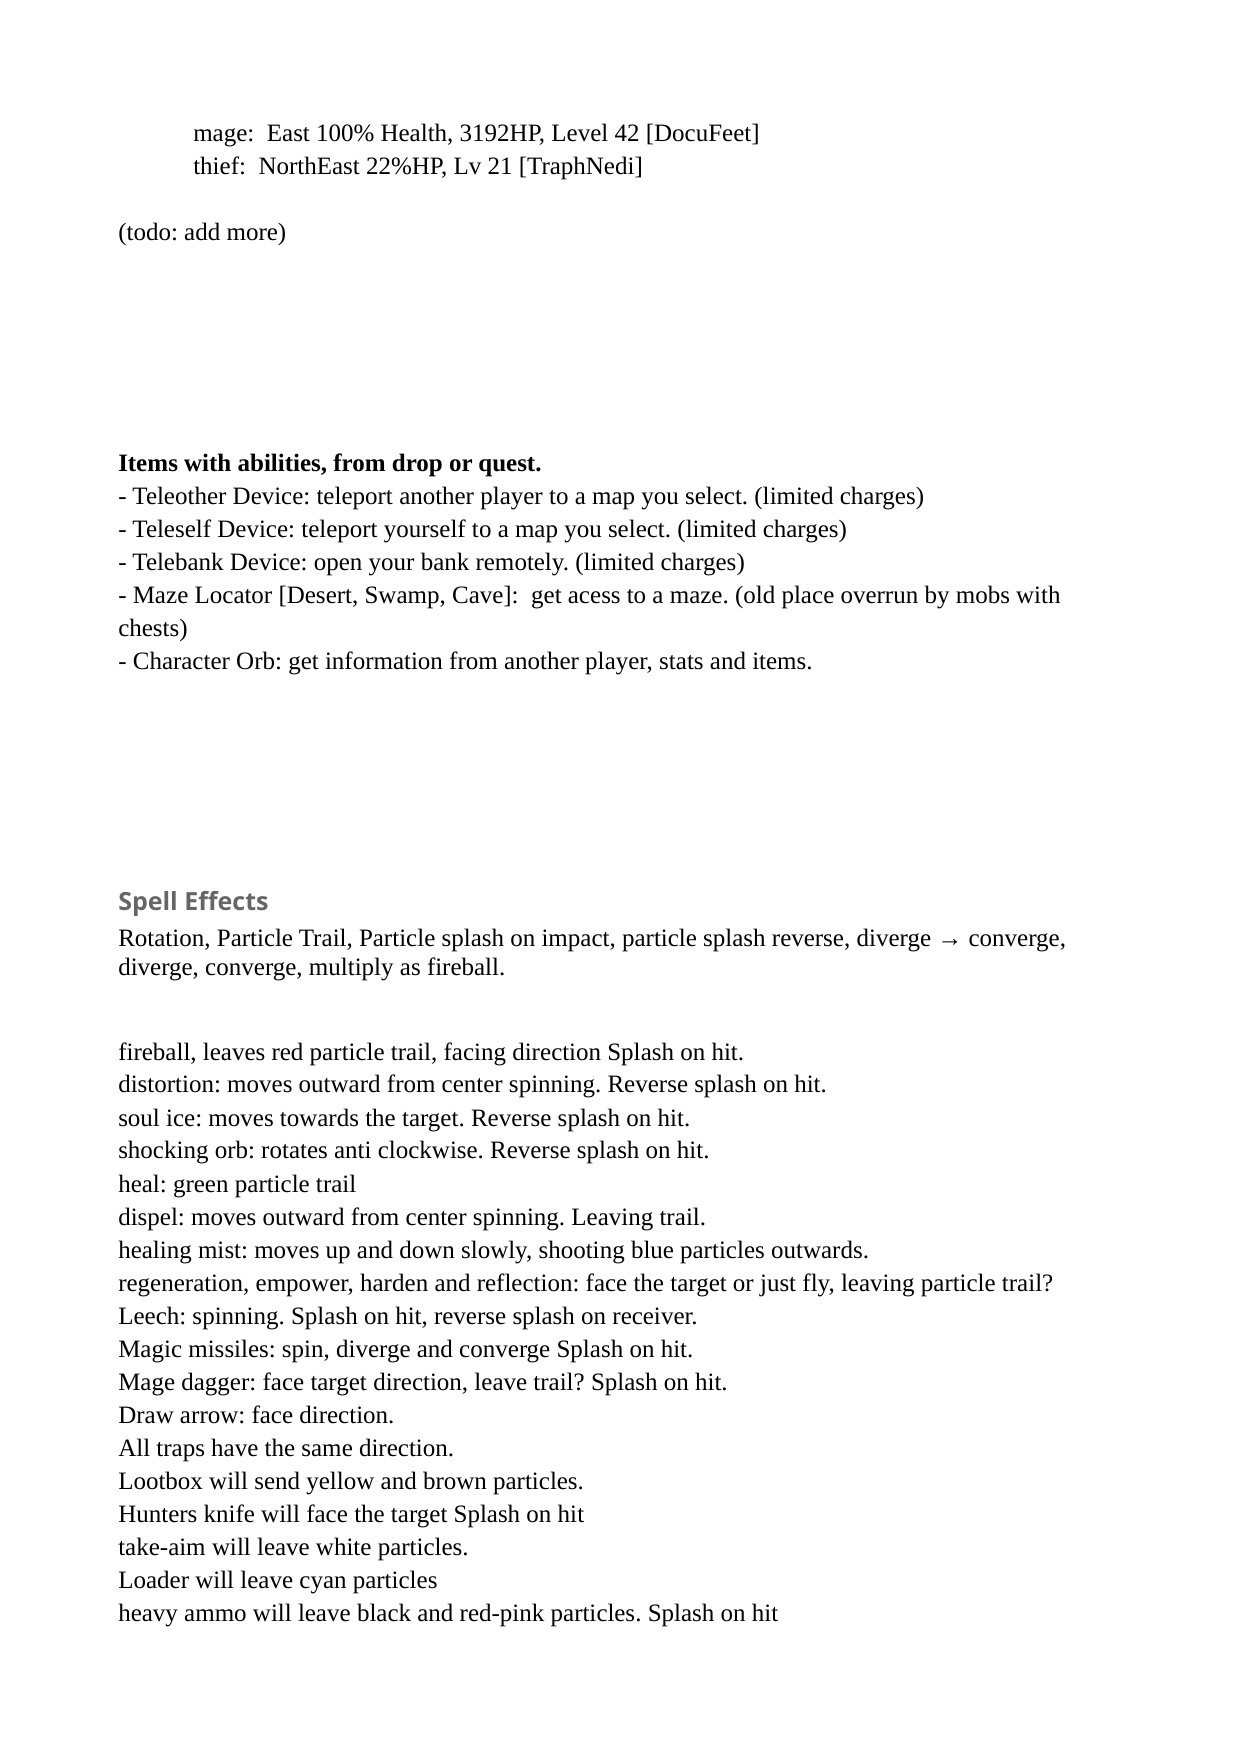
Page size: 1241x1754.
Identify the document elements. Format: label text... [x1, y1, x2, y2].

text Rotation, Particle Trail, Particle splash on impact, particle splash reverse, diverge → converge, diverge, converge, multiply as fireball. [118, 923, 1122, 981]
text All traps have the same direction. [118, 1433, 1122, 1462]
text Items with abilities, from drop or quest. [118, 448, 1122, 477]
text take-aim will leave white particles. [118, 1532, 1122, 1561]
text - Telebank Device: open your bank remotely. (limited charges) [118, 547, 1122, 576]
text - Teleself Device: teleport yourself to a map you select. (limited charges) [118, 514, 1122, 543]
text Lootbox will send yellow and brown particles. [118, 1466, 1122, 1494]
text - Character Orb: get information from another player, stats and items. [118, 646, 1122, 675]
text dispel: moves outward from center spinning. Leaving trail. [118, 1202, 1122, 1230]
text fireball, leaves red particle trail, facing direction Splash on hit. [118, 1037, 1122, 1065]
text Loader will leave cyan particles [118, 1565, 1122, 1594]
text regeneration, empower, harden and reflection: face the target or just fly, leaving particle trail? [118, 1268, 1122, 1296]
text Magic missiles: spin, diverge and converge Splash on hit. [118, 1334, 1122, 1362]
text heavy ammo will leave black and red-pink particles. Splash on hit [118, 1598, 1122, 1627]
text Draw arrow: face direction. [118, 1400, 1122, 1428]
text Hunters knife will face the target Splash on hit [118, 1499, 1122, 1528]
text Leech: spinning. Splash on hit, reverse splash on receiver. [118, 1301, 1122, 1329]
list mage: East 100% Health, 3192HP, Level 42 [DocuFeet] thief: NorthEast 22%HP, Lv 21 [TraphNedi] [156, 118, 1122, 180]
text heal: green particle trail [118, 1169, 1122, 1197]
text - Maze Locator [Desert, Swamp, Cave]: get acess to a maze. (old place overrun by mobs with chests) [118, 580, 1122, 642]
subtitle Spell Effects [118, 884, 1122, 918]
text distortion: moves outward from center spinning. Reverse splash on hit. [118, 1069, 1122, 1098]
text soul ice: moves towards the target. Reverse splash on hit. [118, 1103, 1122, 1131]
text - Teleother Device: teleport another player to a map you select. (limited charges) [118, 481, 1122, 510]
text shocking orb: rotates anti clockwise. Reverse splash on hit. [118, 1136, 1122, 1164]
text Mage dagger: face target direction, leave trail? Splash on hit. [118, 1367, 1122, 1396]
text (todo: add more) [118, 217, 1122, 246]
text healing mist: moves up and down slowly, shooting blue particles outwards. [118, 1235, 1122, 1263]
